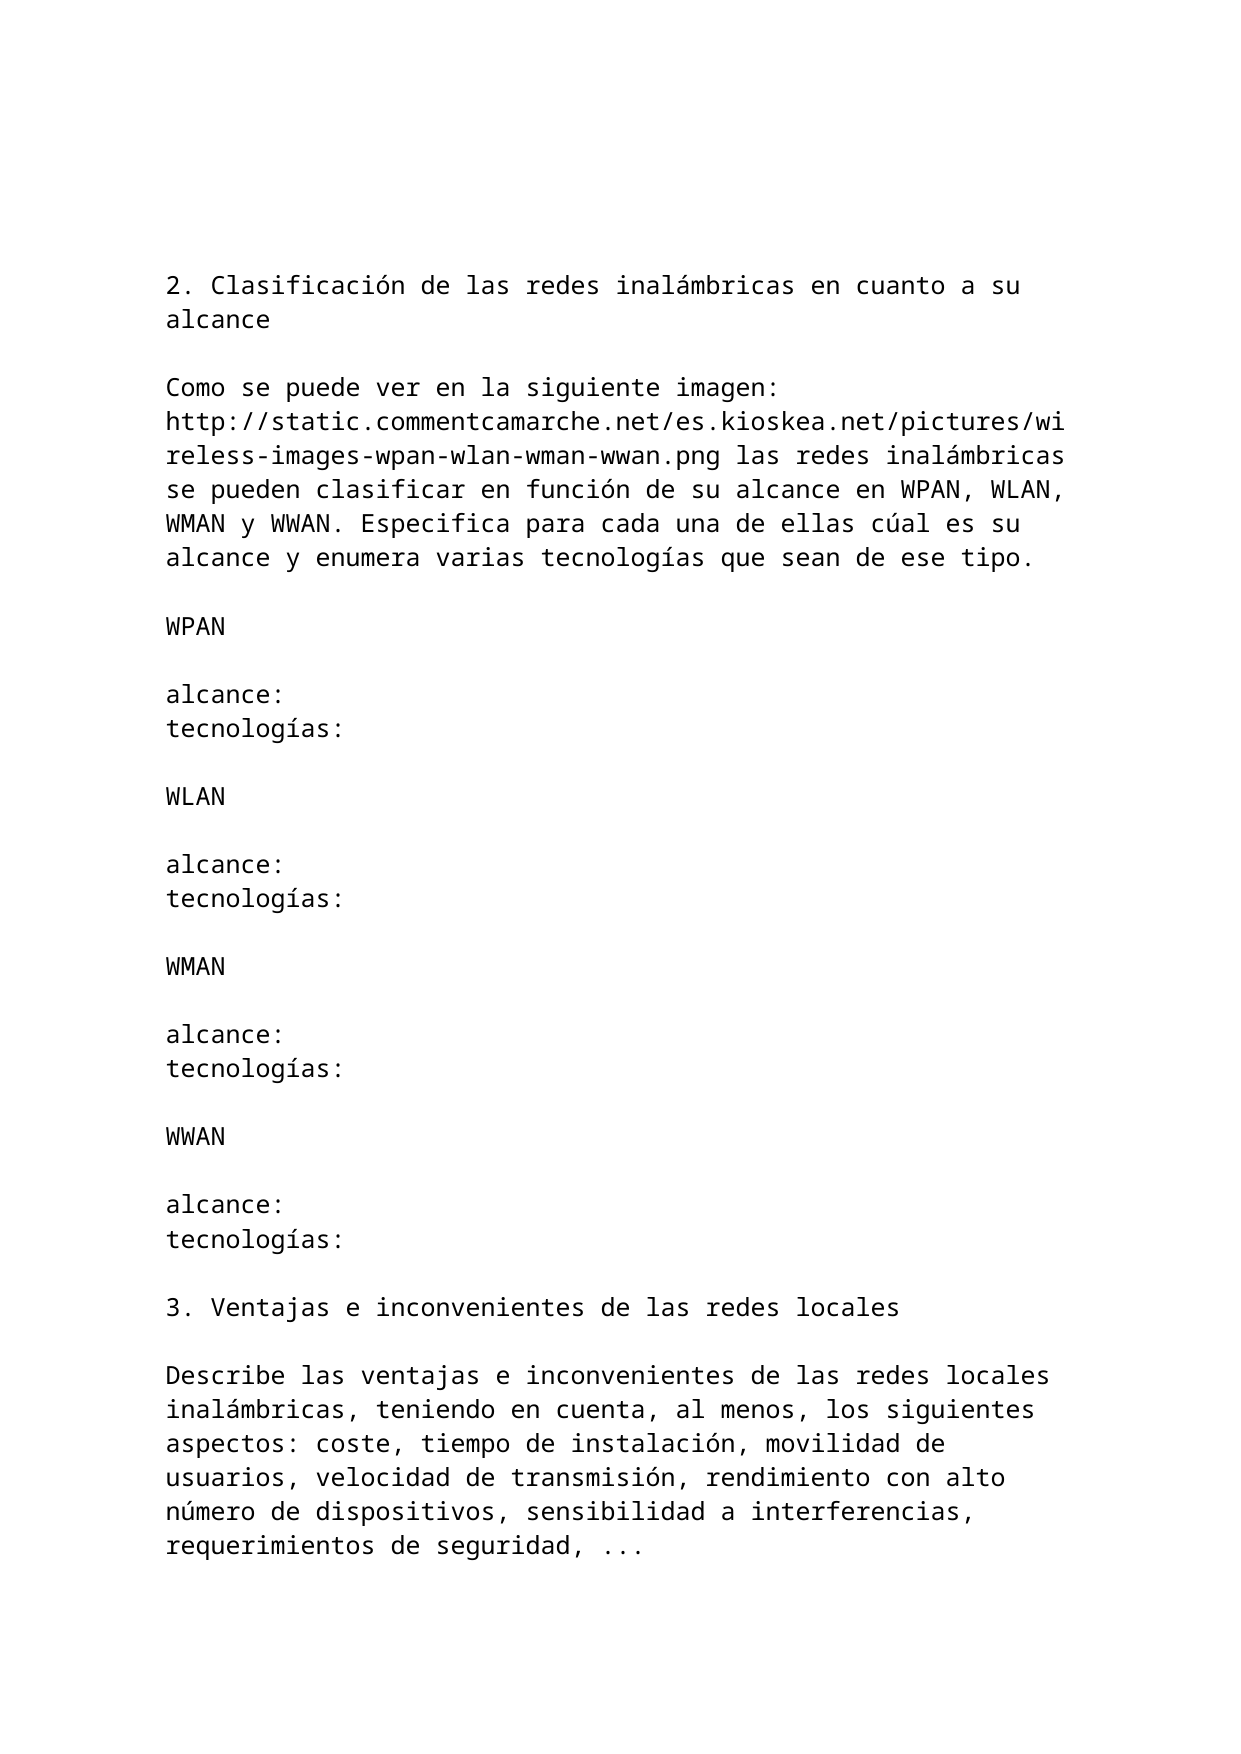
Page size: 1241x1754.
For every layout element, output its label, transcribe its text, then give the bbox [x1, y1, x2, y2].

text WMAN [165, 949, 1075, 983]
text tecnologías: [165, 881, 1075, 915]
text alcance: [165, 1017, 1075, 1051]
text 3. Ventajas e inconvenientes de las redes locales [165, 1289, 1075, 1323]
text Como se puede ver en la siguiente imagen: http://static.commentcamarche.net/es.kioskea.net/pictures/wireless-images-wpan-wlan-wman-wwan.png las redes inalámbricas se pueden clasificar en función de su alcance en WPAN, WLAN, WMAN y WWAN. Especifica para cada una de ellas cúal es su alcance y enumera varias tecnologías que sean de ese tipo. [165, 370, 1075, 574]
text tecnologías: [165, 1221, 1075, 1255]
text tecnologías: [165, 1051, 1075, 1085]
text WLAN [165, 778, 1075, 812]
text WWAN [165, 1119, 1075, 1153]
text 2. Clasificación de las redes inalámbricas en cuanto a su alcance [165, 267, 1075, 336]
text WPAN [165, 608, 1075, 642]
text Describe las ventajas e inconvenientes de las redes locales inalámbricas, teniendo en cuenta, al menos, los siguientes aspectos: coste, tiempo de instalación, movilidad de usuarios, velocidad de transmisión, rendimiento con alto número de dispositivos, sensibilidad a interferencias, requerimientos de seguridad, ... [165, 1357, 1075, 1562]
text alcance: [165, 847, 1075, 881]
text alcance: [165, 1187, 1075, 1221]
text tecnologías: [165, 710, 1075, 744]
text alcance: [165, 676, 1075, 710]
